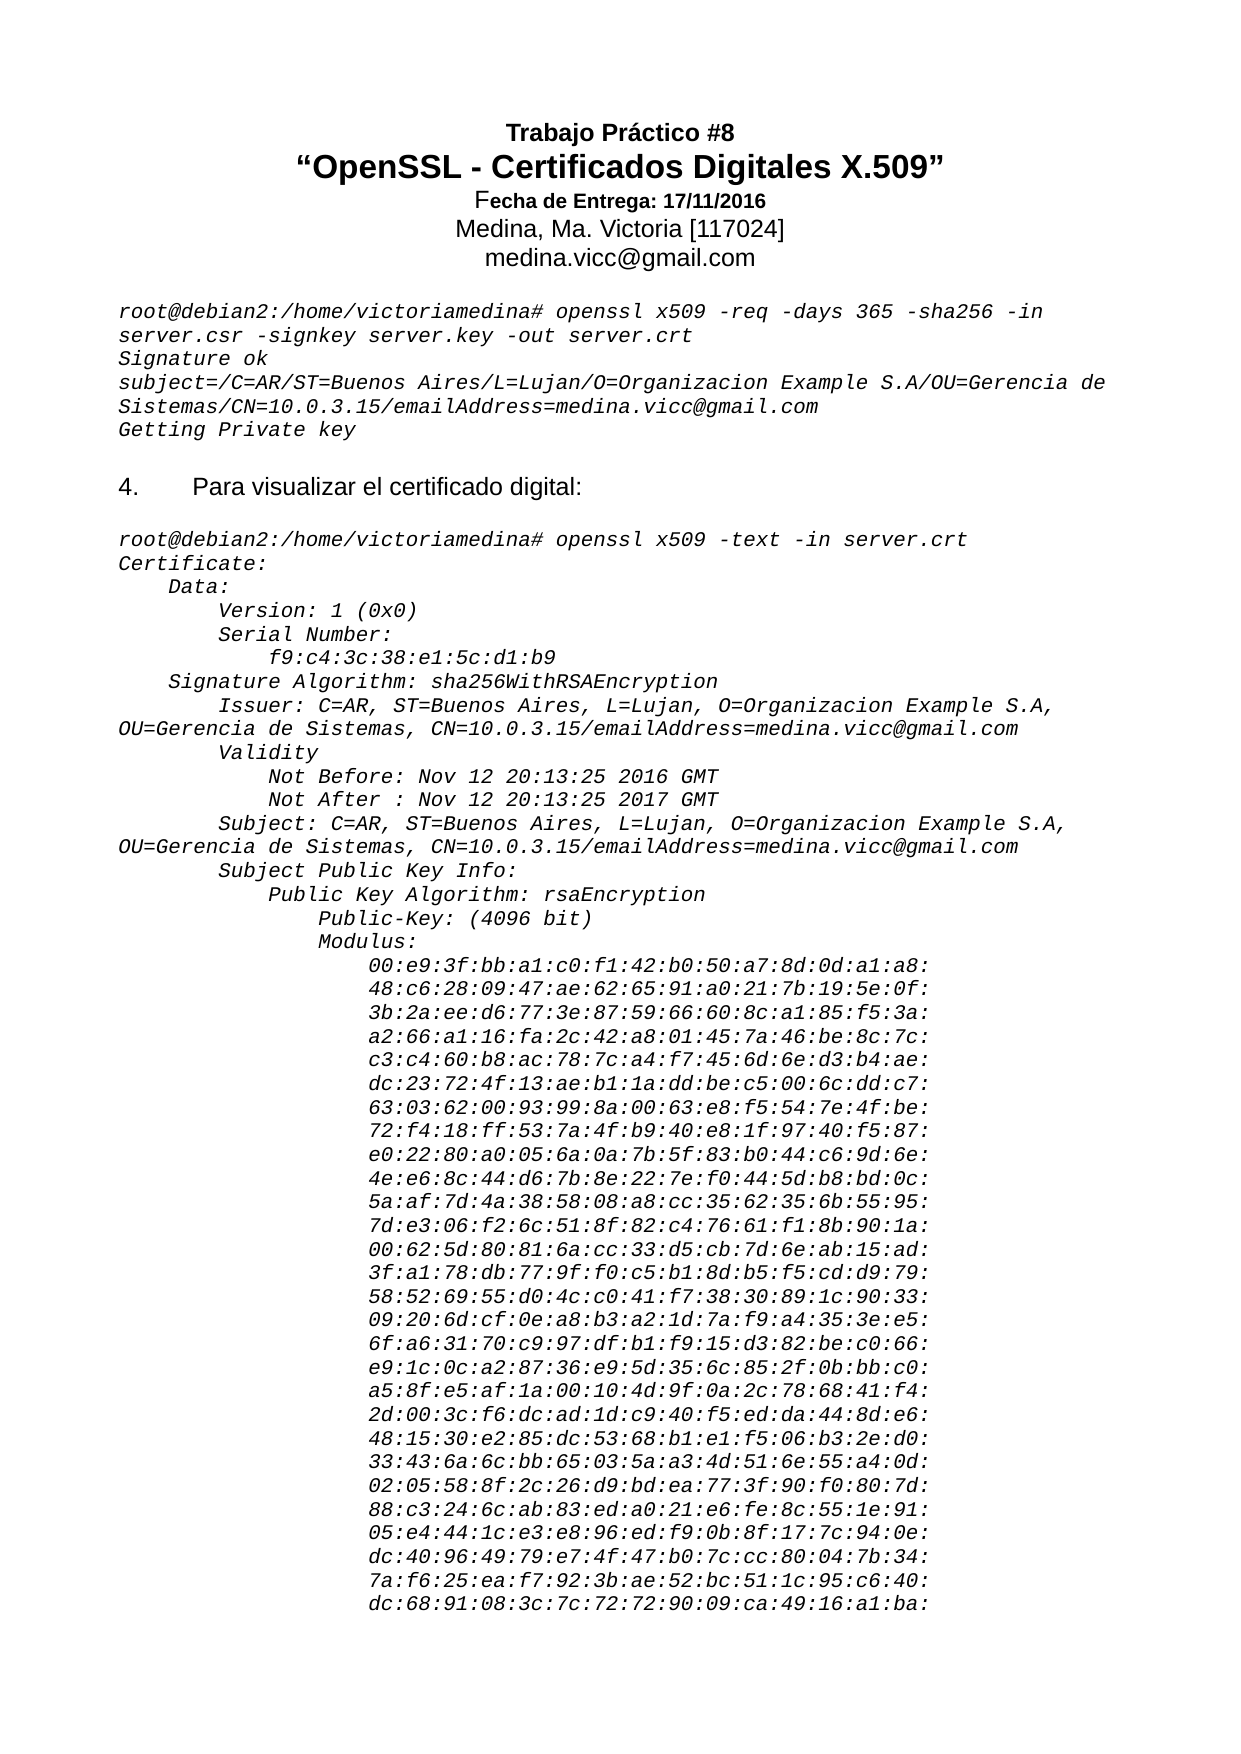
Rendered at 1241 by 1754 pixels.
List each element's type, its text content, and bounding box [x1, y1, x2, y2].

text 3f:a1:78:db:77:9f:f0:c5:b1:8d:b5:f5:cd:d9:79: [118, 1262, 1122, 1286]
text 02:05:58:8f:2c:26:d9:bd:ea:77:3f:90:f0:80:7d: [118, 1475, 1122, 1499]
text 72:f4:18:ff:53:7a:4f:b9:40:e8:1f:97:40:f5:87: [118, 1120, 1122, 1144]
text 2d:00:3c:f6:dc:ad:1d:c9:40:f5:ed:da:44:8d:e6: [118, 1404, 1122, 1428]
text 5a:af:7d:4a:38:58:08:a8:cc:35:62:35:6b:55:95: [118, 1191, 1122, 1215]
text e9:1c:0c:a2:87:36:e9:5d:35:6c:85:2f:0b:bb:c0: [118, 1357, 1122, 1380]
text Not After : Nov 12 20:13:25 2017 GMT [118, 789, 1122, 813]
text 33:43:6a:6c:bb:65:03:5a:a3:4d:51:6e:55:a4:0d: [118, 1451, 1122, 1475]
text a2:66:a1:16:fa:2c:42:a8:01:45:7a:46:be:8c:7c: [118, 1026, 1122, 1049]
text f9:c4:3c:38:e1:5c:d1:b9 [118, 647, 1122, 671]
text dc:68:91:08:3c:7c:72:72:90:09:ca:49:16:a1:ba: [118, 1593, 1122, 1617]
text Public Key Algorithm: rsaEncryption [118, 884, 1122, 907]
text 48:15:30:e2:85:dc:53:68:b1:e1:f5:06:b3:2e:d0: [118, 1428, 1122, 1451]
text 4. Para visualizar el certificado digital: [118, 472, 1122, 500]
text Issuer: C=AR, ST=Buenos Aires, L=Lujan, O=Organizacion Example S.A, OU=Gerencia de Sistemas, CN=10.0.3.15/emailAddress=medina.vicc@gmail.com [118, 695, 1122, 742]
text 05:e4:44:1c:e3:e8:96:ed:f9:0b:8f:17:7c:94:0e: [118, 1522, 1122, 1546]
text 00:62:5d:80:81:6a:cc:33:d5:cb:7d:6e:ab:15:ad: [118, 1238, 1122, 1262]
text Version: 1 (0x0) [118, 600, 1122, 624]
text 58:52:69:55:d0:4c:c0:41:f7:38:30:89:1c:90:33: [118, 1286, 1122, 1309]
text root@debian2:/home/victoriamedina# openssl x509 -req -days 365 -sha256 -in server.csr -signkey server.key -out server.crt [118, 301, 1122, 348]
text subject=/C=AR/ST=Buenos Aires/L=Lujan/O=Organizacion Example S.A/OU=Gerencia de Sistemas/CN=10.0.3.15/emailAddress=medina.vicc@gmail.com [118, 372, 1122, 419]
text 88:c3:24:6c:ab:83:ed:a0:21:e6:fe:8c:55:1e:91: [118, 1499, 1122, 1522]
text a5:8f:e5:af:1a:00:10:4d:9f:0a:2c:78:68:41:f4: [118, 1380, 1122, 1404]
text 48:c6:28:09:47:ae:62:65:91:a0:21:7b:19:5e:0f: [118, 978, 1122, 1002]
text 7d:e3:06:f2:6c:51:8f:82:c4:76:61:f1:8b:90:1a: [118, 1215, 1122, 1238]
text 63:03:62:00:93:99:8a:00:63:e8:f5:54:7e:4f:be: [118, 1097, 1122, 1120]
text 7a:f6:25:ea:f7:92:3b:ae:52:bc:51:1c:95:c6:40: [118, 1569, 1122, 1593]
text Signature ok [118, 348, 1122, 372]
text e0:22:80:a0:05:6a:0a:7b:5f:83:b0:44:c6:9d:6e: [118, 1144, 1122, 1168]
text 3b:2a:ee:d6:77:3e:87:59:66:60:8c:a1:85:f5:3a: [118, 1002, 1122, 1026]
text 6f:a6:31:70:c9:97:df:b1:f9:15:d3:82:be:c0:66: [118, 1333, 1122, 1357]
text Validity [118, 742, 1122, 766]
text Data: [118, 576, 1122, 600]
text Not Before: Nov 12 20:13:25 2016 GMT [118, 766, 1122, 789]
text dc:23:72:4f:13:ae:b1:1a:dd:be:c5:00:6c:dd:c7: [118, 1073, 1122, 1097]
text Certificate: [118, 553, 1122, 576]
text Getting Private key [118, 419, 1122, 443]
text 09:20:6d:cf:0e:a8:b3:a2:1d:7a:f9:a4:35:3e:e5: [118, 1309, 1122, 1333]
text Modulus: [118, 931, 1122, 955]
text Subject Public Key Info: [118, 860, 1122, 884]
text Public-Key: (4096 bit) [118, 907, 1122, 931]
text dc:40:96:49:79:e7:4f:47:b0:7c:cc:80:04:7b:34: [118, 1546, 1122, 1569]
text c3:c4:60:b8:ac:78:7c:a4:f7:45:6d:6e:d3:b4:ae: [118, 1049, 1122, 1073]
text Signature Algorithm: sha256WithRSAEncryption [118, 671, 1122, 695]
text Serial Number: [118, 624, 1122, 647]
text Subject: C=AR, ST=Buenos Aires, L=Lujan, O=Organizacion Example S.A, OU=Gerencia de Sistemas, CN=10.0.3.15/emailAddress=medina.vicc@gmail.com [118, 813, 1122, 860]
text 4e:e6:8c:44:d6:7b:8e:22:7e:f0:44:5d:b8:bd:0c: [118, 1168, 1122, 1191]
text 00:e9:3f:bb:a1:c0:f1:42:b0:50:a7:8d:0d:a1:a8: [118, 955, 1122, 978]
text root@debian2:/home/victoriamedina# openssl x509 -text -in server.crt [118, 529, 1122, 553]
